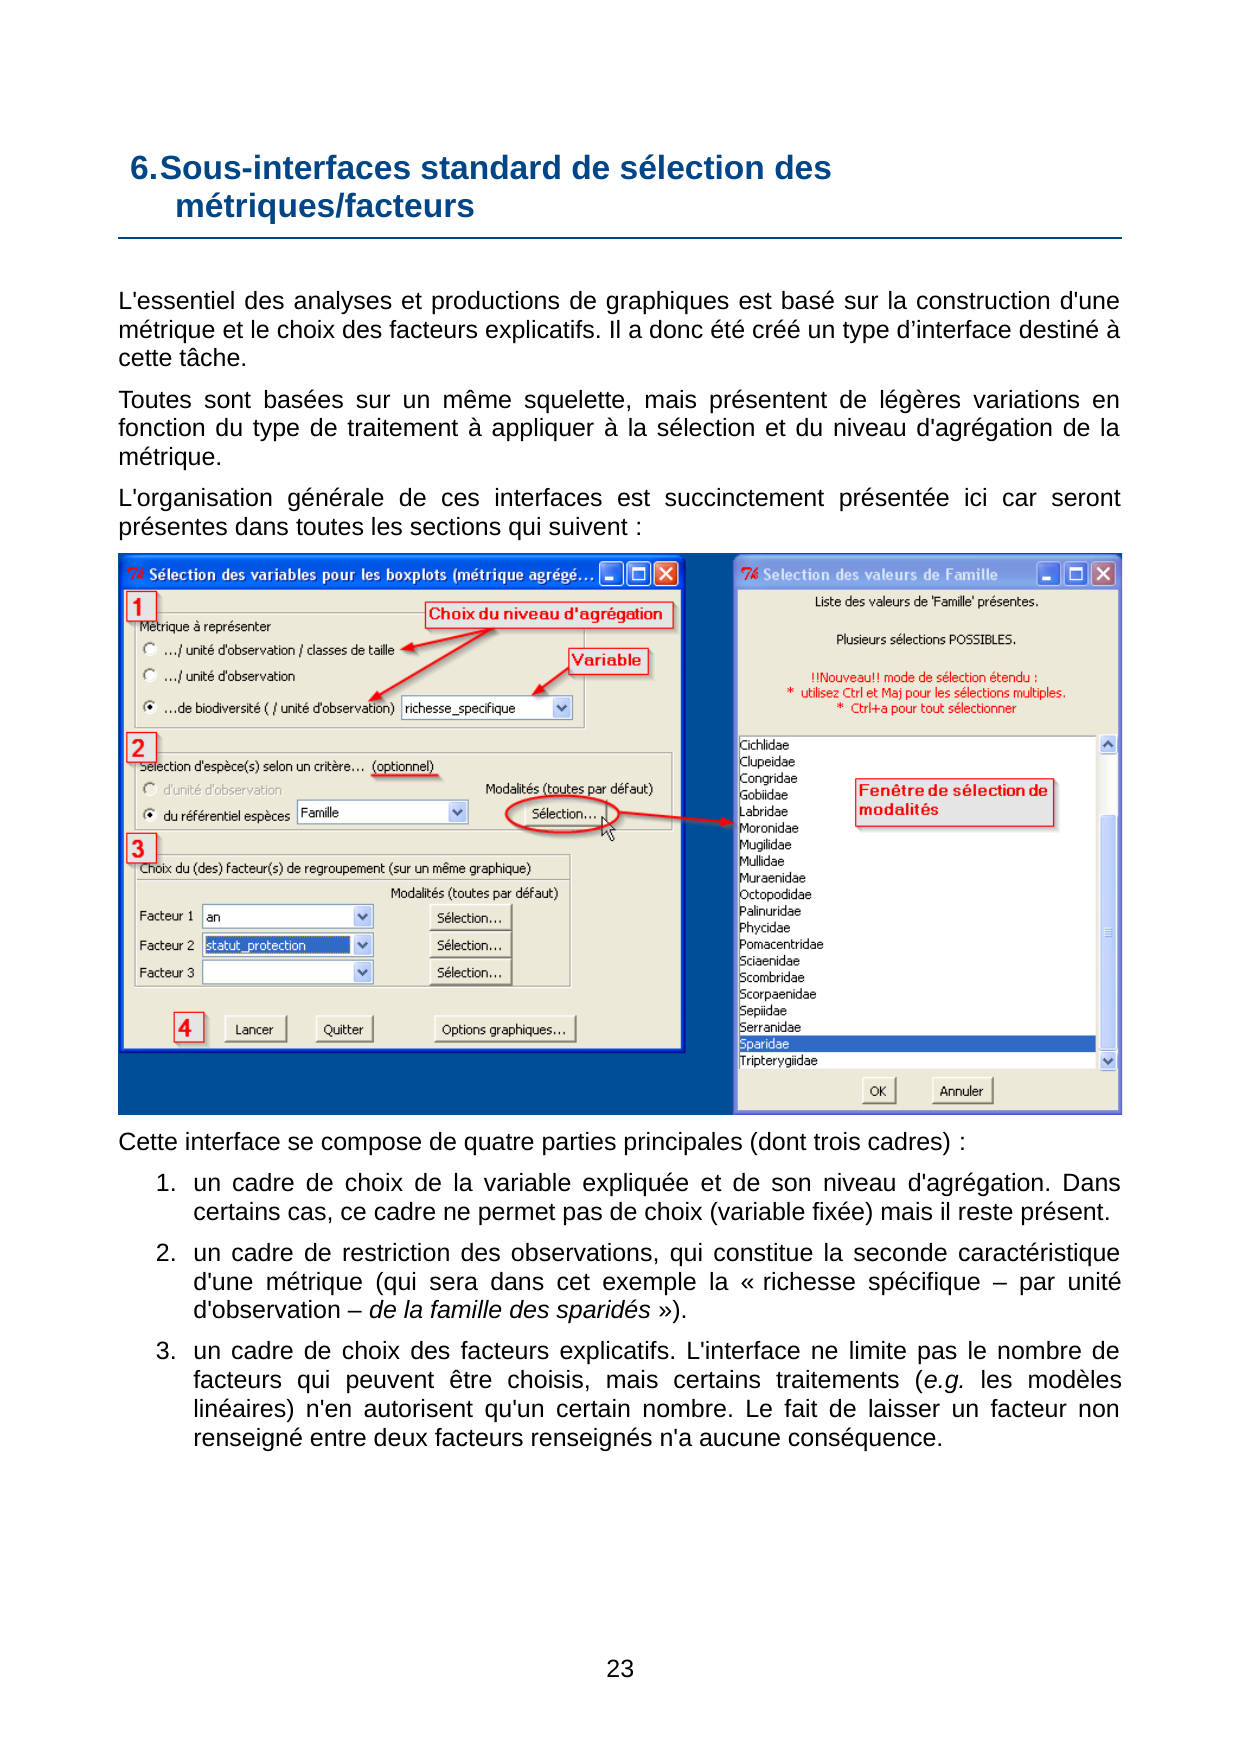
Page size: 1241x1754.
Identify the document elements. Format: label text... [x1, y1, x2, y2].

list un cadre de choix de la variable expliquée et de son niveau d'agrégation. Dans certains cas, ce cadre ne permet pas de choix (variable fixée) mais il reste présent. [156, 1168, 1122, 1225]
list un cadre de choix des facteurs explicatifs. L'interface ne limite pas le nombre de facteurs qui peuvent être choisis, mais certains traitements (e.g. les modèles linéaires) n'en autorisent qu'un certain nombre. Le fait de laisser un facteur non renseigné entre deux facteurs renseignés n'a aucune conséquence. [156, 1336, 1122, 1451]
text Toutes sont basées sur un même squelette, mais présentent de légères variations en fonction du type de traitement à appliquer à la sélection et du niveau d'agrégation de la métrique. [118, 384, 1122, 471]
picture [118, 553, 1123, 1115]
text Cette interface se compose de quatre parties principales (dont trois cadres) : [118, 1127, 1122, 1155]
text L'organisation générale de ces interfaces est succinctement présentée ici car seront présentes dans toutes les sections qui suivent : [118, 483, 1122, 541]
subtitle Sous-interfaces standard de sélection des métriques/facteurs [118, 136, 1122, 237]
text L'essentiel des analyses et productions de graphiques est basé sur la construction d'une métrique et le choix des facteurs explicatifs. Il a donc été créé un type d’interface destiné à cette tâche. [118, 286, 1122, 372]
list un cadre de restriction des observations, qui constitue la seconde caractéristique d'une métrique (qui sera dans cet exemple la « richesse spécifique – par unité d'observation – de la famille des sparidés »). [156, 1238, 1122, 1324]
